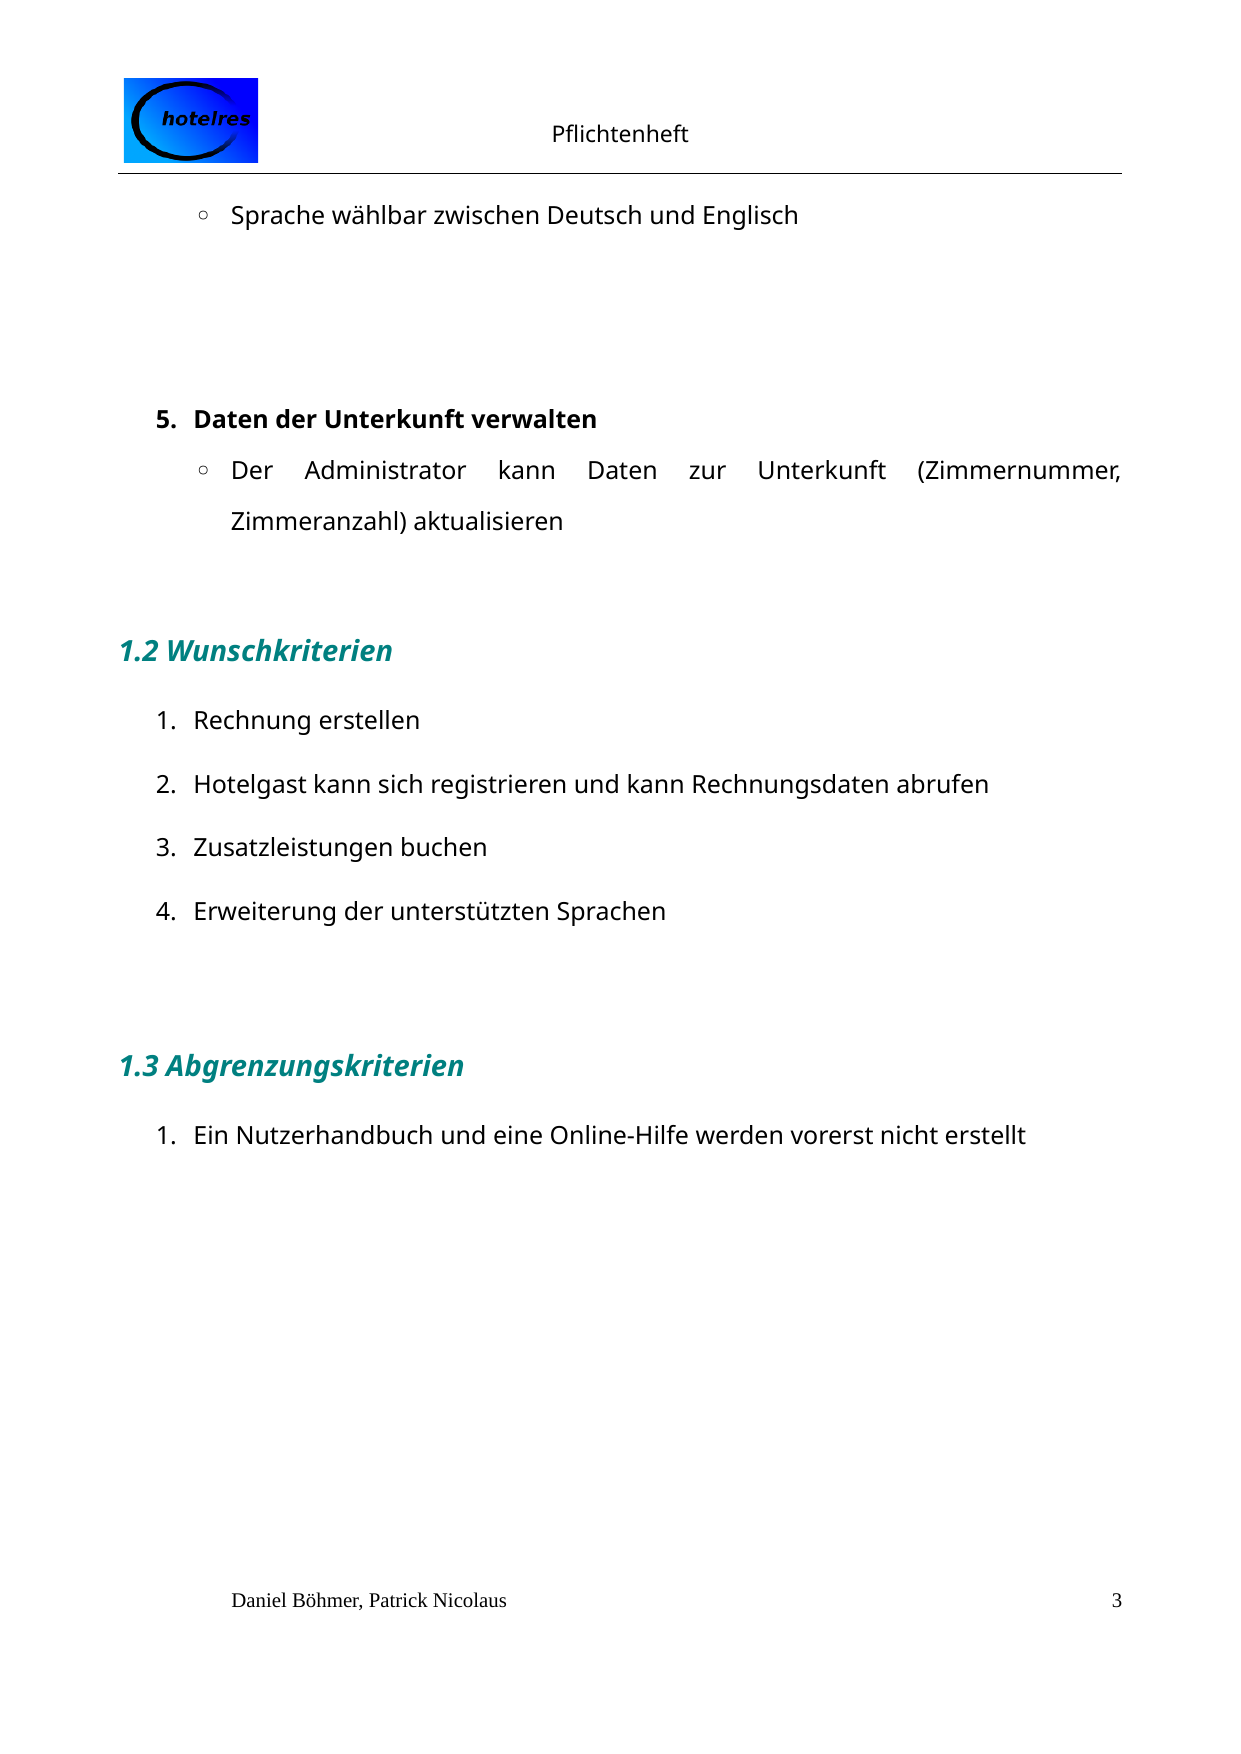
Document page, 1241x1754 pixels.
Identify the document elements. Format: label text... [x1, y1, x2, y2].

list Zusatzleistungen buchen [156, 830, 1122, 864]
list Hotelgast kann sich registrieren und kann Rechnungsdaten abrufen [156, 766, 1122, 800]
picture [123, 78, 259, 163]
subtitle 1.2 Wunschkriterien [118, 631, 1122, 670]
subtitle 1.3 Abgrenzungskriterien [118, 1045, 1122, 1085]
list Der Administrator kann Daten zur Unterkunft (Zimmernummer, Zimmeranzahl) aktualisieren [193, 453, 1122, 538]
list Sprache wählbar zwischen Deutsch und Englisch [193, 197, 1122, 231]
list Daten der Unterkunft verwalten [156, 402, 1122, 436]
list Ein Nutzerhandbuch und eine Online-Hilfe werden vorerst nicht erstellt [156, 1117, 1122, 1151]
list Erweiterung der unterstützten Sprachen [156, 893, 1122, 927]
list Rechnung erstellen [156, 703, 1122, 737]
